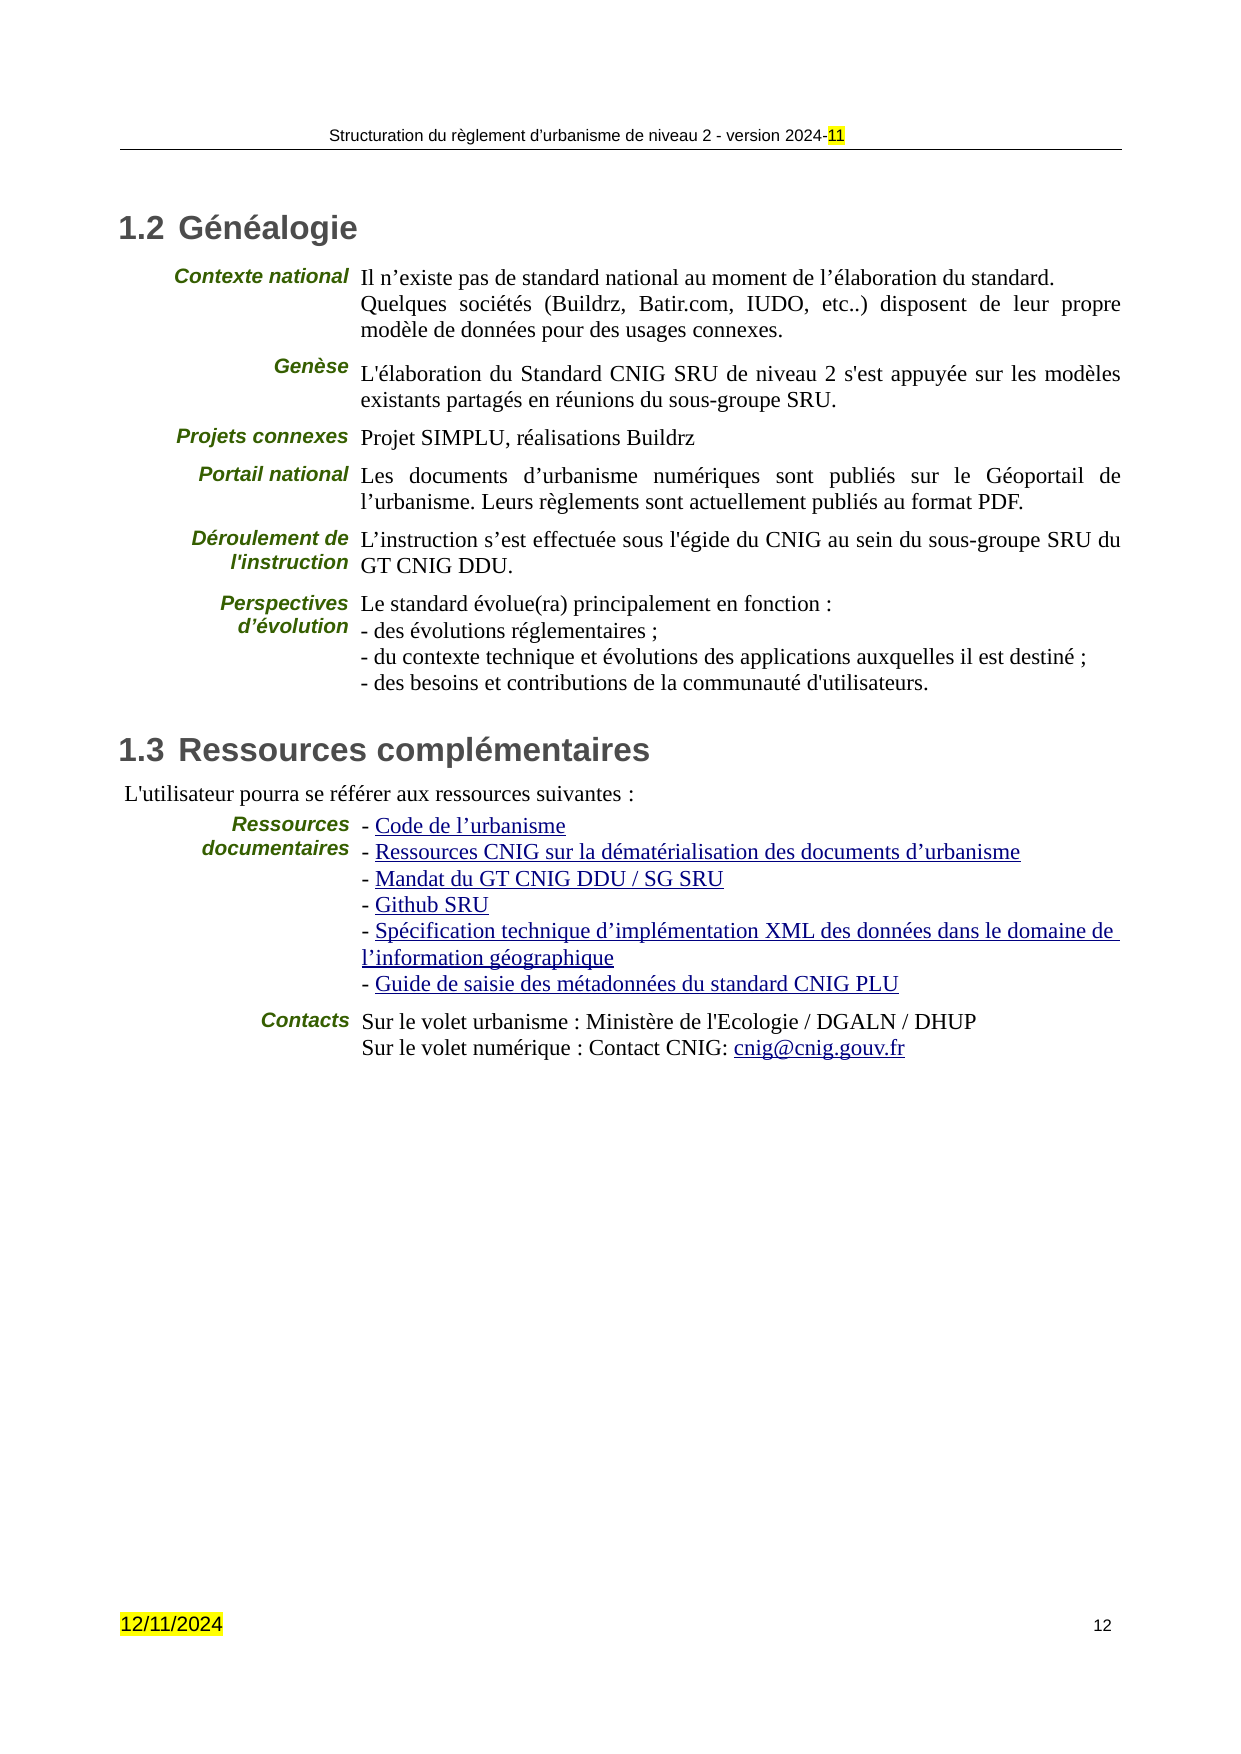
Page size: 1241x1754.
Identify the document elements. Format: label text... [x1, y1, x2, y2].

table_cell L'élaboration du Standard CNIG SRU de niveau 2 s'est appuyée sur les modèles existants partagés en réunions du sous-groupe SRU. [354, 349, 1122, 418]
table_cell Projet SIMPLU, réalisations Buildrz [354, 419, 1122, 456]
table_cell Les documents d’urbanisme numériques sont publiés sur le Géoportail de l’urbanisme. Leurs règlements sont actuellement publiés au format PDF. [354, 456, 1122, 521]
table_header Contexte national [118, 258, 354, 348]
table_cell Sur le volet urbanisme : Ministère de l'Ecologie / DGALN / DHUP Sur le volet numérique : Contact CNIG: cnig@cnig.gouv.fr [355, 1002, 1122, 1066]
table_cell Perspectives d’évolution [118, 585, 354, 702]
table_cell Contacts [118, 1002, 355, 1066]
table_cell L’instruction s’est effectuée sous l'égide du CNIG au sein du sous-groupe SRU du GT CNIG DDU. [354, 521, 1122, 585]
table_cell Le standard évolue(ra) principalement en fonction : - des évolutions réglementaires ; - du contexte technique et évolutions des applications auxquelles il est destiné ; - des besoins et contributions de la communauté d'utilisateurs. [354, 585, 1122, 702]
table_cell Projets connexes [118, 419, 354, 456]
subtitle Ressources complémentaires [118, 729, 1122, 768]
text L'utilisateur pourra se référer aux ressources suivantes : [124, 780, 1122, 806]
table_header - Code de l’urbanisme - Ressources CNIG sur la dématérialisation des documents d’urbanisme - Mandat du GT CNIG DDU / SG SRU - Github SRU - Spécification technique d’implémentation XML des données dans le domaine de l’information géographique - Guide de saisie des métadonnées du standard CNIG PLU [355, 806, 1122, 1002]
table_cell Déroulement de l'instruction [118, 521, 354, 585]
subtitle Généalogie [118, 208, 1122, 246]
table_cell Genèse [118, 349, 354, 418]
table_header Il n’existe pas de standard national au moment de l’élaboration du standard. Quelques sociétés (Buildrz, Batir.com, IUDO, etc..) disposent de leur propre modèle de données pour des usages connexes. [354, 258, 1122, 348]
table_cell Portail national [118, 456, 354, 521]
table_header Ressources documentaires [118, 806, 355, 1002]
